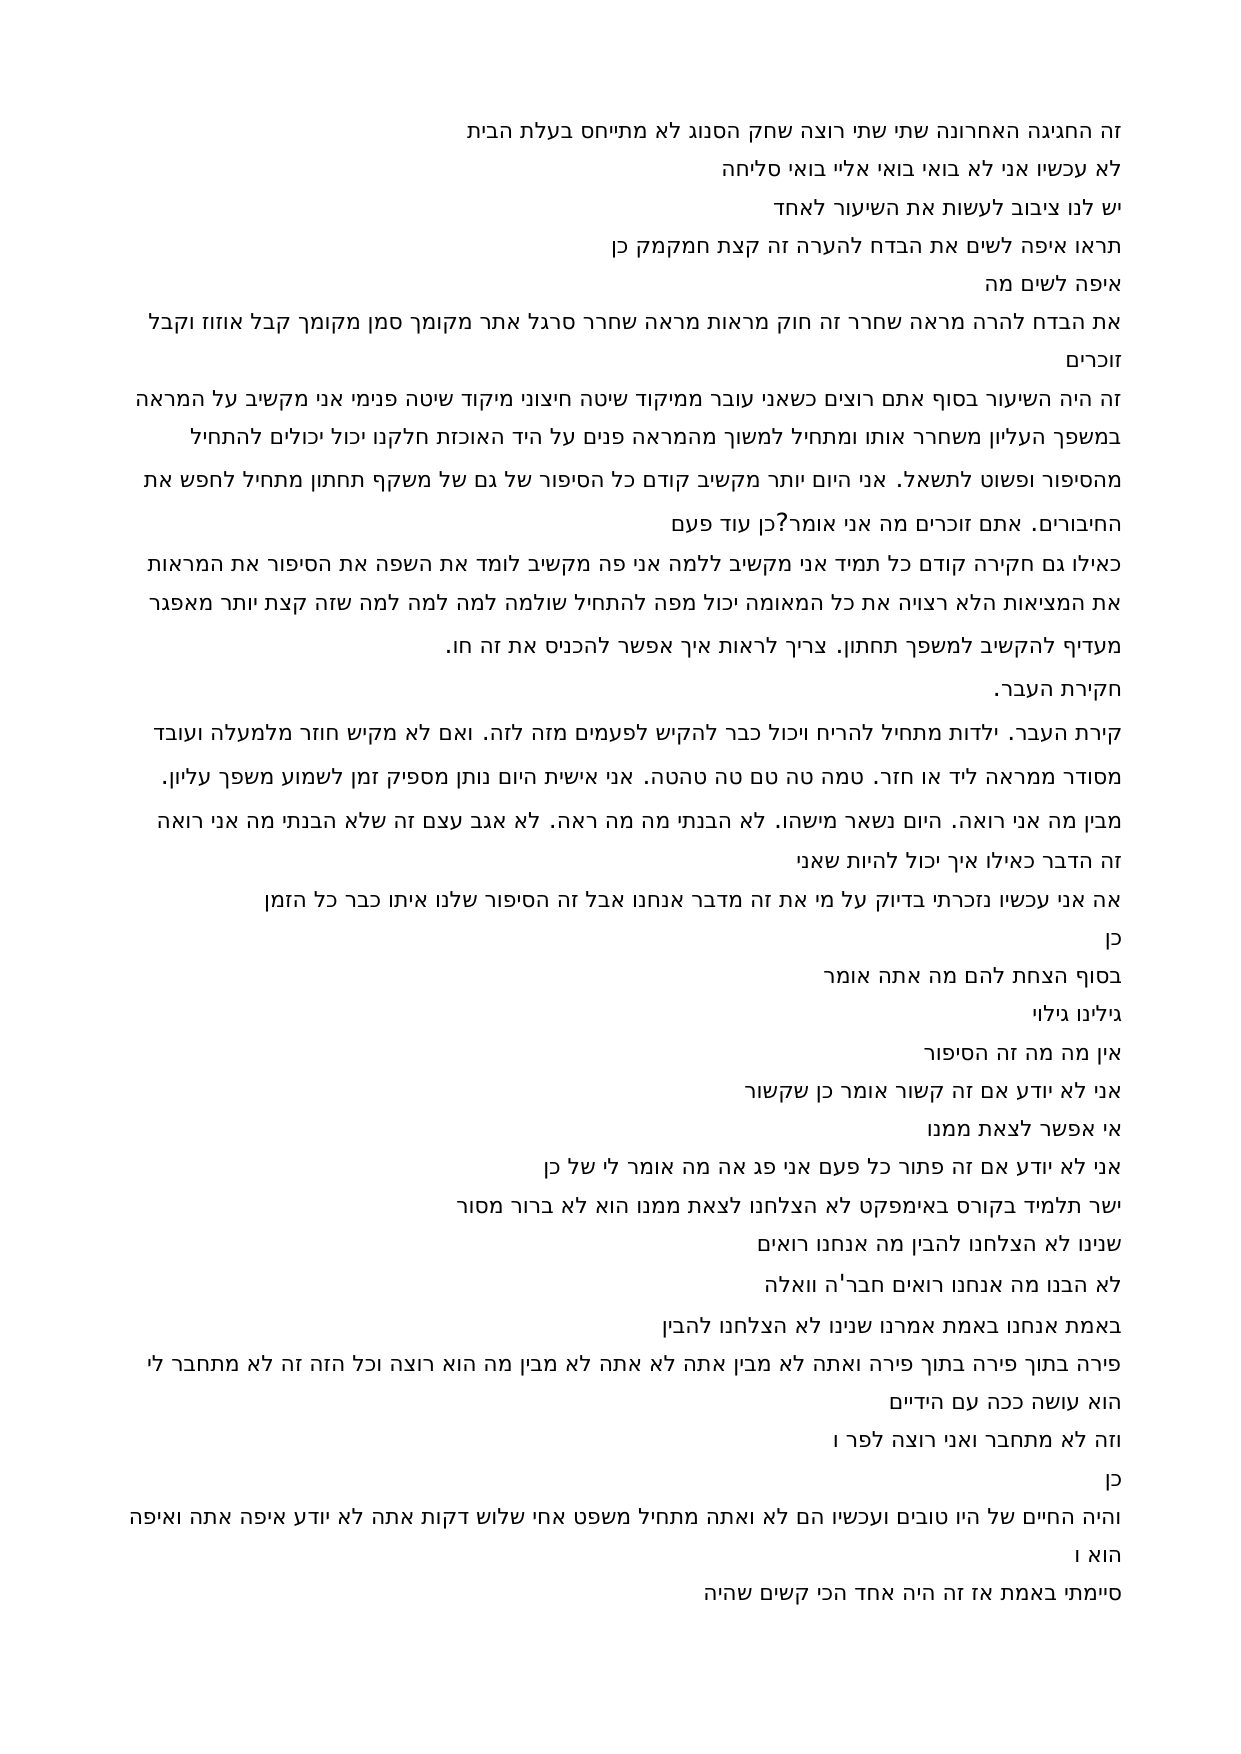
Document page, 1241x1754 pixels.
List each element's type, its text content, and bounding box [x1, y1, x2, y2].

text אי אפשר לצאת ממנו [118, 1116, 1122, 1142]
text שנינו לא הצלחנו להבין מה אנחנו רואים [118, 1231, 1122, 1256]
text באמת אנחנו באמת אמרנו שנינו לא הצלחנו להבין [118, 1313, 1122, 1338]
text גילינו גילוי [118, 1002, 1122, 1027]
text זה החגיגה האחרונה שתי שתי רוצה שחק הסנוג לא מתייחס בעלת הבית [118, 118, 1122, 144]
text תראו איפה לשים את הבדח להערה זה קצת חמקמק כן [118, 233, 1122, 258]
text כן [118, 1466, 1122, 1491]
text אני לא יודע אם זה פתור כל פעם אני פג אה מה אומר לי של כן [118, 1154, 1122, 1180]
text לא עכשיו אני לא בואי בואי אליי בואי סליחה [118, 156, 1122, 182]
text פירה בתוך פירה בתוך פירה ואתה לא מבין אתה לא אתה לא מבין מה הוא רוצה וכל הזה זה לא מתחבר לי [118, 1351, 1122, 1377]
text זה הדבר כאילו איך יכול להיות שאני [118, 849, 1122, 874]
text הוא עושה ככה עם הידיים [118, 1389, 1122, 1415]
text ישר תלמיד בקורס באימפקט לא הצלחנו לצאת ממנו הוא לא ברור מסור [118, 1193, 1122, 1218]
text יש לנו ציבוב לעשות את השיעור לאחד [118, 194, 1122, 220]
text אין מה מה זה הסיפור [118, 1040, 1122, 1065]
text זה היה השיעור בסוף אתם רוצים כשאני עובר ממיקוד שיטה חיצוני מיקוד שיטה פנימי אני מקשיב על המראה במשפך העליון משחרר אותו ומתחיל למשוך מהמראה פנים על היד האוכזת חלקנו יכול יכולים להתחיל מהסיפור ופשוט לתשאל. אני היום יותר מקשיב קודם כל הסיפור של גם של משקף תחתון מתחיל לחפש את החיבורים. אתם זוכרים מה אני אומר?כן עוד פעם [118, 386, 1122, 537]
text לא הבנו מה אנחנו רואים חבר'ה וואלה [118, 1269, 1122, 1298]
text סיימתי באמת אז זה היה אחד הכי קשים שהיה [118, 1581, 1122, 1606]
text אה אני עכשיו נזכרתי בדיוק על מי את זה מדבר אנחנו אבל זה הסיפור שלנו איתו כבר כל הזמן [118, 887, 1122, 912]
text חקירת העבר. [118, 674, 1122, 703]
text בסוף הצחת להם מה אתה אומר [118, 963, 1122, 989]
text וזה לא מתחבר ואני רוצה לפר ו [118, 1428, 1122, 1453]
text כן [118, 925, 1122, 951]
text קירת העבר. ילדות מתחיל להריח ויכול כבר להקיש לפעמים מזה לזה. ואם לא מקיש חוזר מלמעלה ועובד מסודר ממראה ליד או חזר. טמה טה טם טה טהטה. אני אישית היום נותן מספיק זמן לשמוע משפך עליון. מבין מה אני רואה. היום נשאר מישהו. לא הבנתי מה מה ראה. לא אגב עצם זה שלא הבנתי מה אני רואה [118, 717, 1122, 834]
text איפה לשים מה [118, 271, 1122, 297]
text והיה החיים של היו טובים ועכשיו הם לא ואתה מתחיל משפט אחי שלוש דקות אתה לא יודע איפה אתה ואיפה הוא ו [118, 1504, 1122, 1568]
text כאילו גם חקירה קודם כל תמיד אני מקשיב ללמה אני פה מקשיב לומד את השפה את הסיפור את המראות את המציאות הלא רצויה את כל המאומה יכול מפה להתחיל שולמה למה למה למה שזה קצת יותר מאפגר מעדיף להקשיב למשפך תחתון. צריך לראות איך אפשר להכניס את זה חו. [118, 552, 1122, 659]
text את הבדח להרה מראה שחרר זה חוק מראות מראה שחרר סרגל אתר מקומך סמן מקומך קבל אוזוז וקבל זוכרים [118, 309, 1122, 373]
text אני לא יודע אם זה קשור אומר כן שקשור [118, 1078, 1122, 1103]
